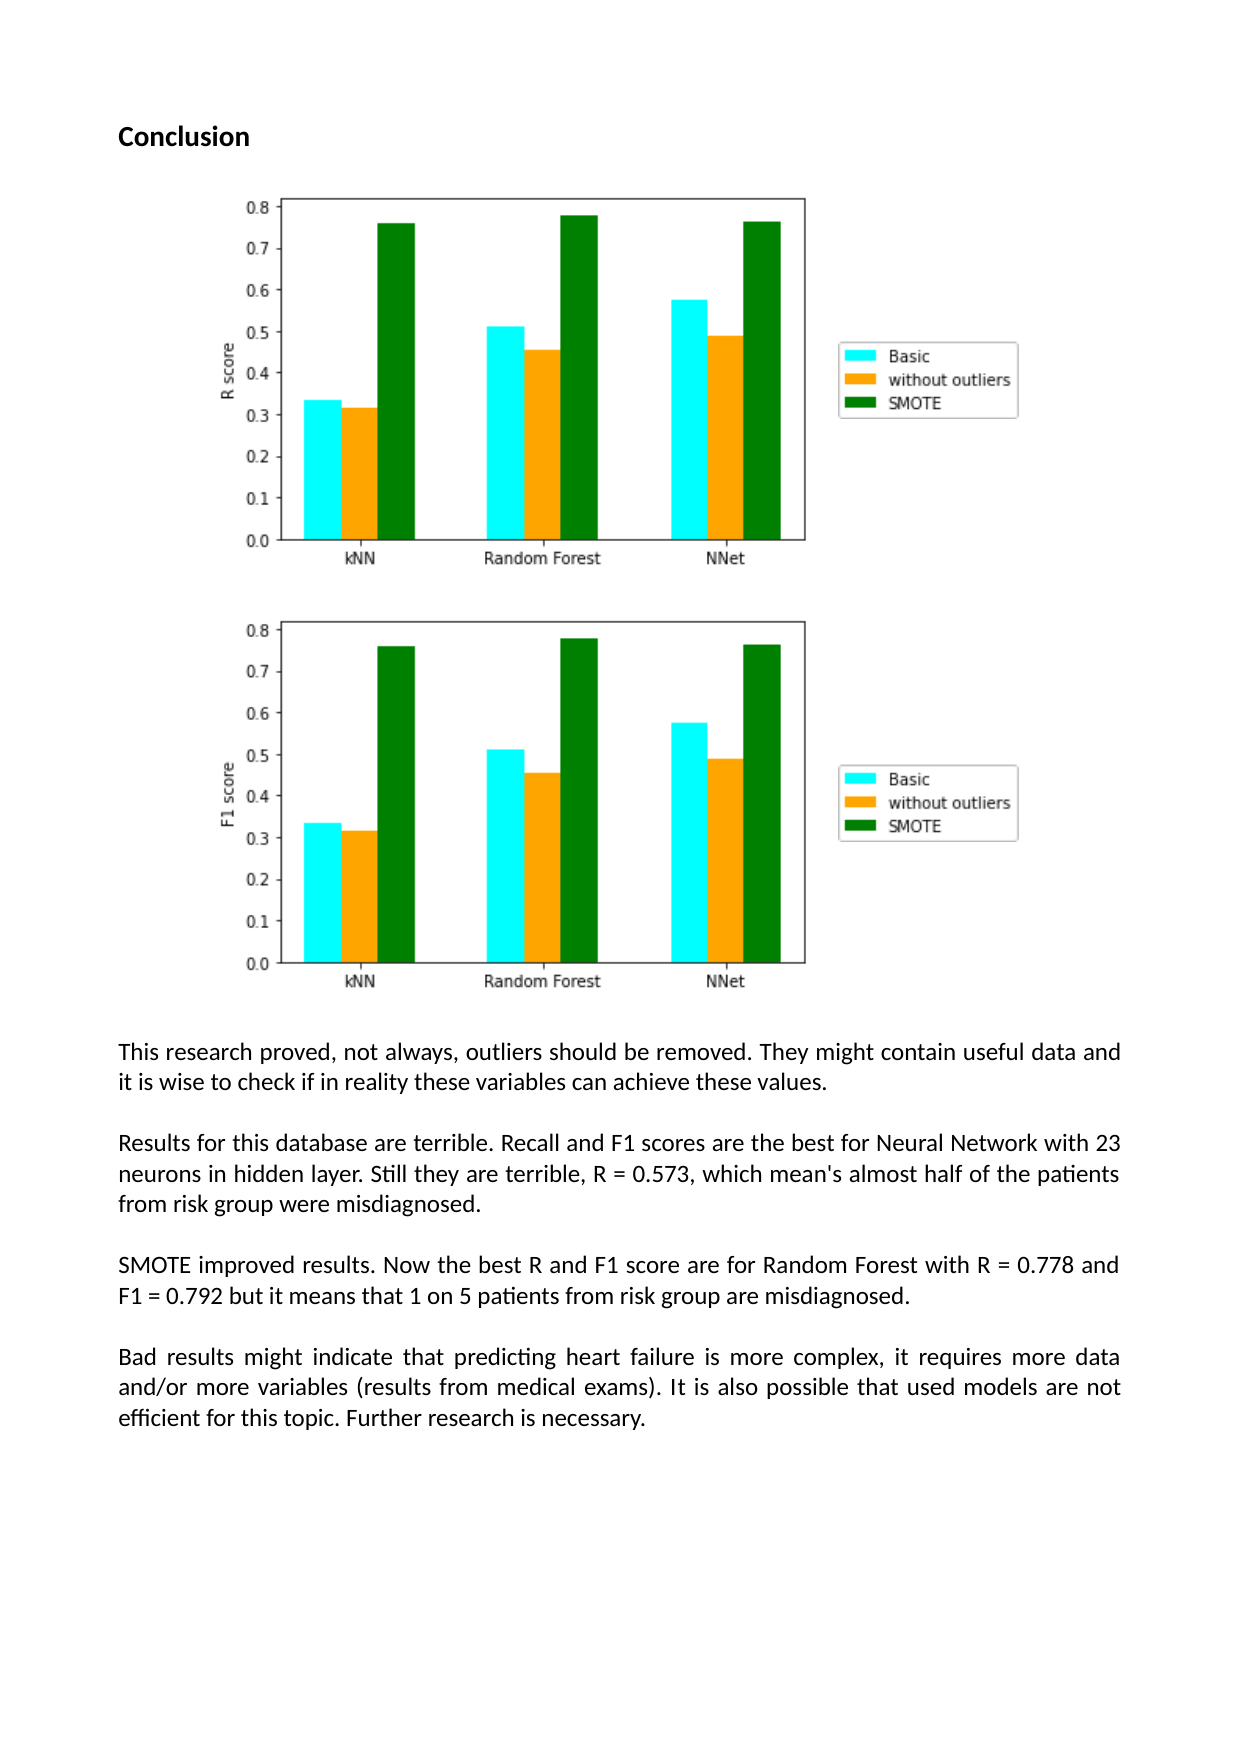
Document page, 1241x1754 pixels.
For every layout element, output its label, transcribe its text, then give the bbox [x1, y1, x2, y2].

text This research proved, not always, outliers should be removed. They might contain useful data and it is wise to check if in reality these variables can achieve these values. [118, 1036, 1122, 1097]
text SMOTE improved results. Now the best R and F1 score are for Random Forest with R = 0.778 and F1 = 0.792 but it means that 1 on 5 patients from risk group are misdiagnosed. [118, 1249, 1122, 1310]
picture [212, 189, 1028, 577]
picture [212, 612, 1028, 1000]
text Bad results might indicate that predicting heart failure is more complex, it requires more data and/or more variables (results from medical exams). It is also possible that used models are not efficient for this topic. Further research is necessary. [118, 1341, 1122, 1432]
text Results for this database are terrible. Recall and F1 scores are the best for Neural Network with 23 neurons in hidden layer. Still they are terrible, R = 0.573, which mean's almost half of the patients from risk group were misdiagnosed. [118, 1127, 1122, 1219]
text Conclusion [118, 118, 1122, 154]
